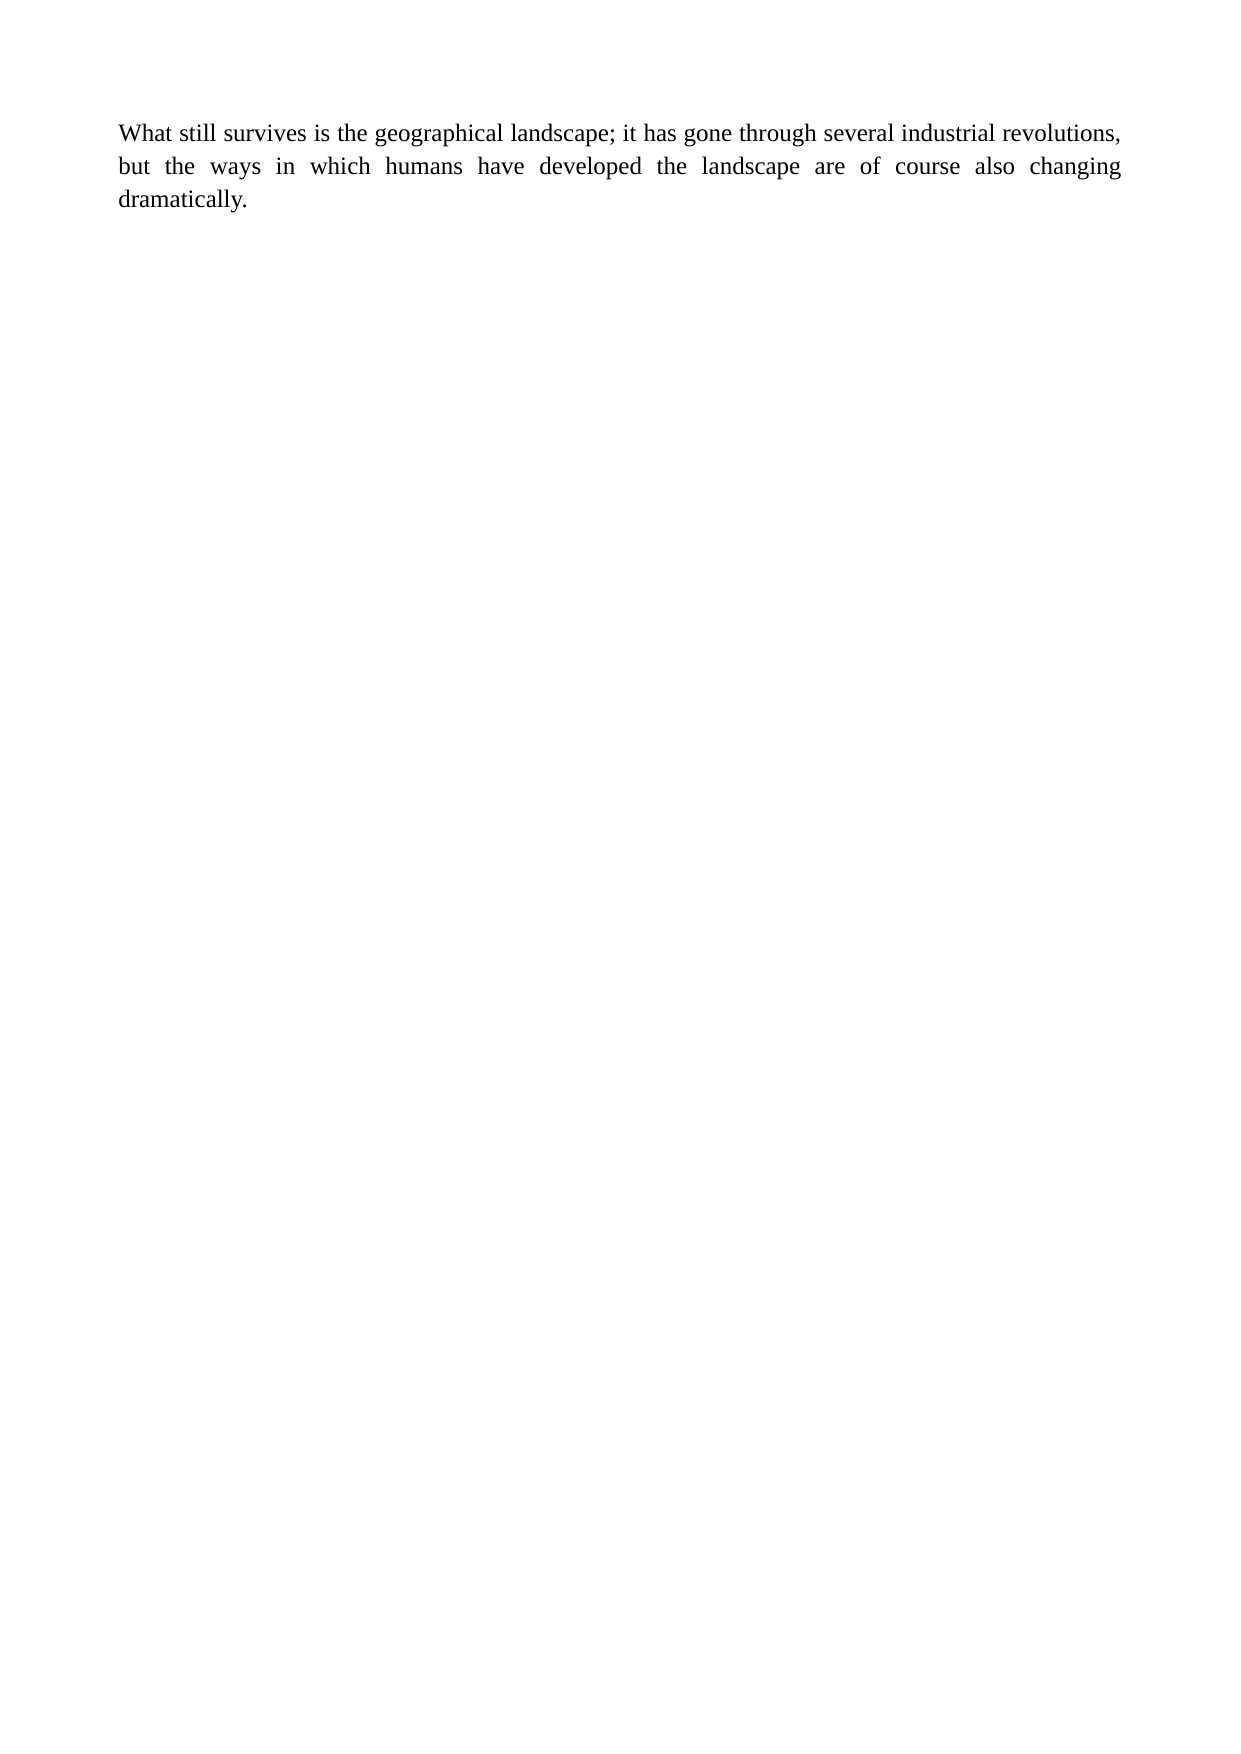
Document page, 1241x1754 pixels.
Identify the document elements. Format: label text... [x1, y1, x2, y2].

text What still survives is the geographical landscape; it has gone through several industrial revolutions, but the ways in which humans have developed the landscape are of course also changing dramatically. [118, 118, 1122, 213]
